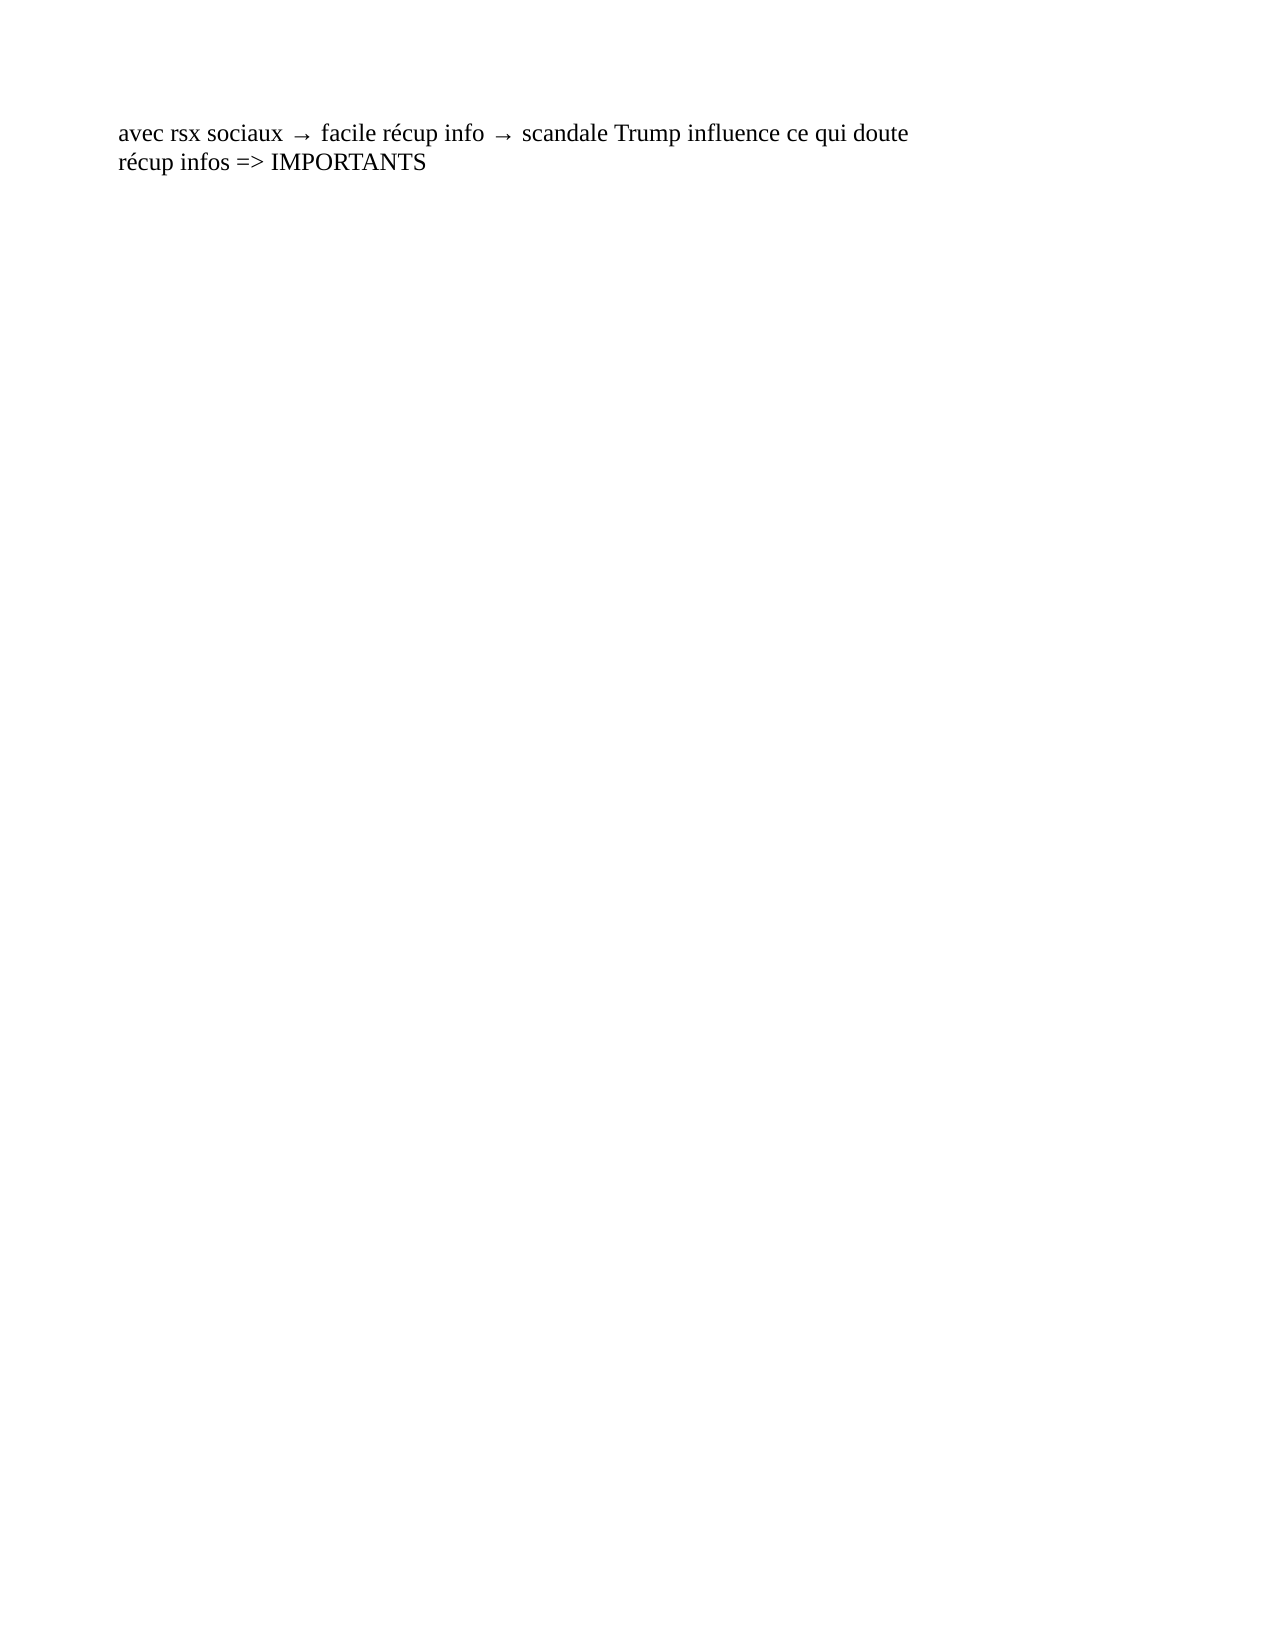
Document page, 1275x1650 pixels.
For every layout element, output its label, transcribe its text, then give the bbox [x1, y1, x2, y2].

text avec rsx sociaux → facile récup info → scandale Trump influence ce qui doute [118, 118, 1157, 147]
text récup infos => IMPORTANTS [118, 147, 1157, 176]
